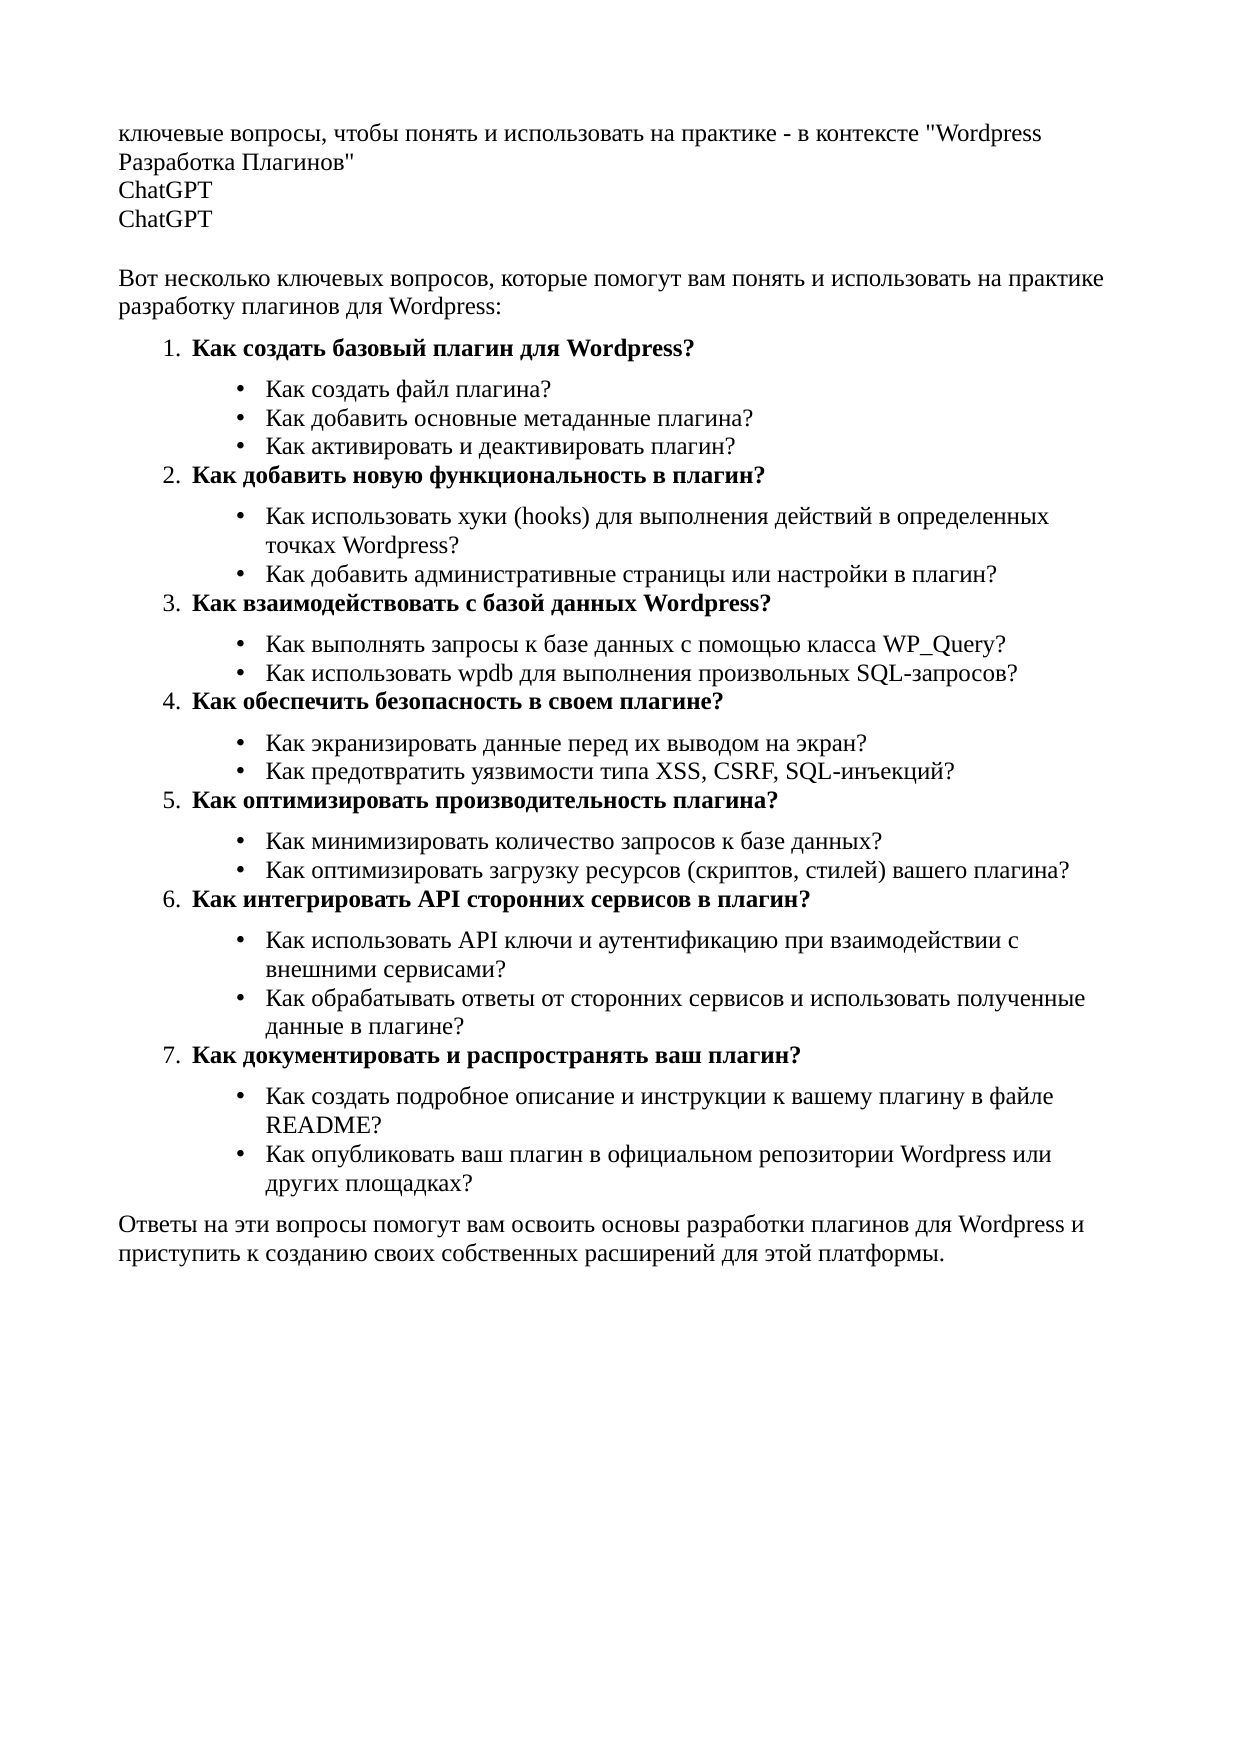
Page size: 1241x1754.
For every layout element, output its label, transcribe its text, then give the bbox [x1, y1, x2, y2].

list Как оптимизировать загрузку ресурсов (скриптов, стилей) вашего плагина? [236, 855, 1122, 884]
list Как выполнять запросы к базе данных с помощью класса WP_Query? [236, 629, 1122, 658]
list Как использовать хуки (hooks) для выполнения действий в определенных точках Wordpress? [236, 501, 1122, 559]
text Ответы на эти вопросы помогут вам освоить основы разработки плагинов для Wordpress и приступить к созданию своих собственных расширений для этой платформы. [118, 1209, 1122, 1266]
text ключевые вопросы, чтобы понять и использовать на практике - в контексте "Wordpress Разработка Плагинов" [118, 118, 1122, 176]
list Как минимизировать количество запросов к базе данных? [236, 826, 1122, 855]
list Как добавить новую функциональность в плагин? [162, 460, 1122, 489]
list Как обрабатывать ответы от сторонних сервисов и использовать полученные данные в плагине? [236, 983, 1122, 1040]
list Как предотвратить уязвимости типа XSS, CSRF, SQL-инъекций? [236, 756, 1122, 785]
list Как оптимизировать производительность плагина? [162, 785, 1122, 814]
list Как интегрировать API сторонних сервисов в плагин? [162, 884, 1122, 913]
list Как экранизировать данные перед их выводом на экран? [236, 728, 1122, 756]
list Как создать файл плагина? [236, 374, 1122, 403]
list Как активировать и деактивировать плагин? [236, 431, 1122, 460]
list Как добавить административные страницы или настройки в плагин? [236, 559, 1122, 588]
list Как создать базовый плагин для Wordpress? [162, 333, 1122, 361]
list Как добавить основные метаданные плагина? [236, 403, 1122, 431]
list Как использовать API ключи и аутентификацию при взаимодействии с внешними сервисами? [236, 925, 1122, 983]
list Как создать подробное описание и инструкции к вашему плагину в файле README? [236, 1081, 1122, 1139]
list Как документировать и распространять ваш плагин? [162, 1040, 1122, 1069]
text Вот несколько ключевых вопросов, которые помогут вам понять и использовать на практике разработку плагинов для Wordpress: [118, 263, 1122, 320]
list Как использовать wpdb для выполнения произвольных SQL-запросов? [236, 658, 1122, 686]
list Как взаимодействовать с базой данных Wordpress? [162, 588, 1122, 616]
list Как опубликовать ваш плагин в официальном репозитории Wordpress или других площадках? [236, 1139, 1122, 1196]
text ChatGPT [118, 204, 1122, 233]
list Как обеспечить безопасность в своем плагине? [162, 686, 1122, 715]
text ChatGPT [118, 176, 1122, 204]
